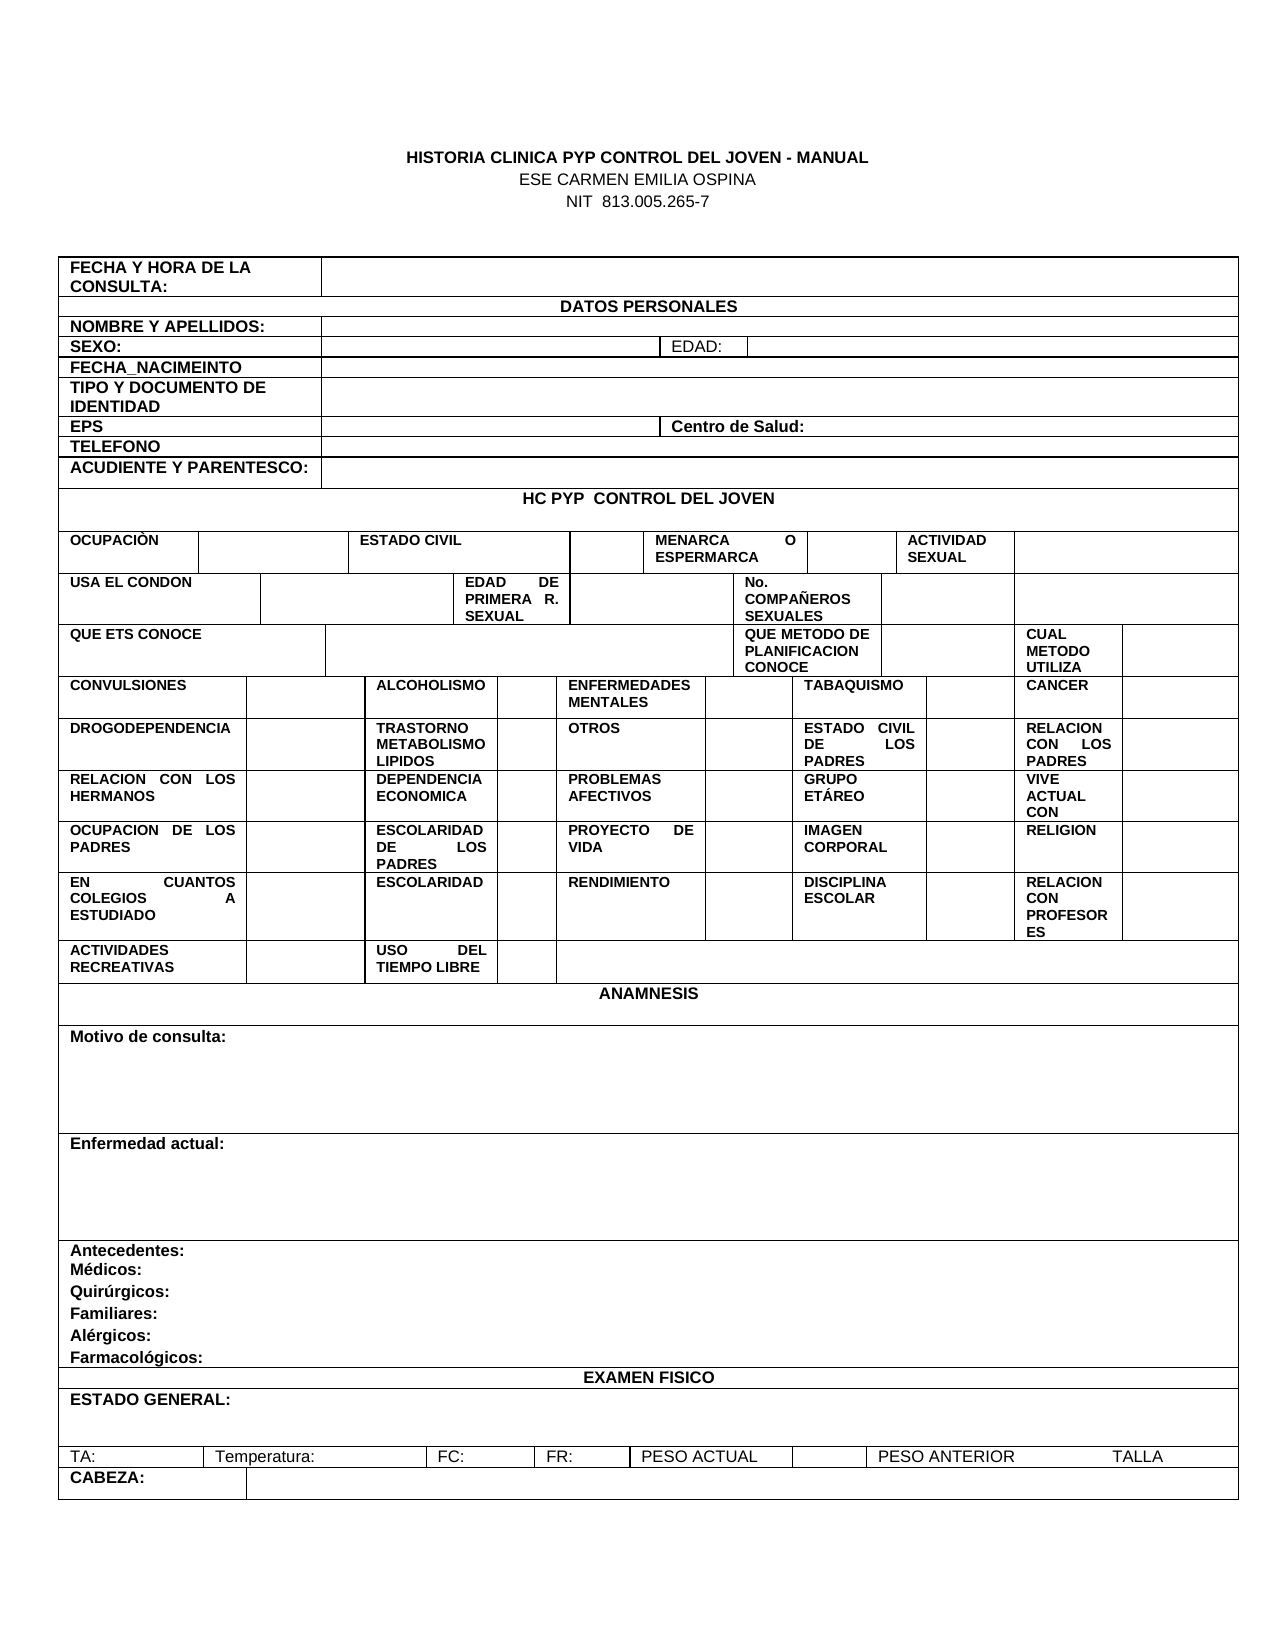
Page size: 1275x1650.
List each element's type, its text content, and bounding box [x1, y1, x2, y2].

table_cell [1123, 873, 1238, 940]
table_cell ESTADO CIVIL [349, 532, 569, 573]
table_cell DATOS PERSONALES [59, 297, 1238, 316]
table_cell USO DEL TIEMPO LIBRE [366, 941, 497, 983]
table_cell [261, 574, 453, 624]
text ESE CARMEN EMILIA OSPINA [177, 169, 1098, 189]
table_cell SEXO: [59, 337, 321, 356]
table_cell ESTADO GENERAL: [59, 1389, 1238, 1446]
table_cell [927, 719, 1014, 769]
table_cell Antecedentes: Médicos: Quirúrgicos: Familiares: Alérgicos: Farmacológicos: [59, 1241, 1238, 1367]
table_cell No. COMPAÑEROS SEXUALES [734, 574, 881, 624]
table_cell [706, 677, 792, 718]
table_cell TA: [59, 1447, 203, 1467]
text NIT 813.005.265-7 [177, 192, 1098, 211]
table_cell QUE METODO DE PLANIFICACION CONOCE [734, 625, 881, 676]
table_cell Motivo de consulta: [59, 1026, 1238, 1132]
table_cell EXAMEN FISICO [59, 1368, 1238, 1388]
table_cell [927, 677, 1014, 718]
table_cell [557, 941, 1238, 983]
table_cell PESO ACTUAL [631, 1447, 792, 1467]
table_cell EDAD DE PRIMERA R. SEXUAL [454, 574, 569, 624]
table_cell [882, 574, 1014, 624]
table_cell EPS [59, 417, 321, 436]
table_cell [882, 625, 1014, 676]
table_cell [706, 822, 792, 872]
table_cell [498, 771, 556, 821]
table_cell ALCOHOLISMO [366, 677, 497, 718]
table_cell [322, 458, 1238, 488]
table_cell [927, 822, 1014, 872]
table_cell ESCOLARIDAD [366, 873, 497, 940]
table_cell [247, 873, 364, 940]
table_cell ESCOLARIDAD DE LOS PADRES [366, 822, 497, 872]
table_cell HC PYP CONTROL DEL JOVEN [59, 489, 1238, 531]
table_cell [927, 771, 1014, 821]
table_cell Centro de Salud: [661, 417, 1238, 436]
table_cell TIPO Y DOCUMENTO DE IDENTIDAD [59, 378, 321, 416]
table_cell VIVE ACTUAL CON [1015, 771, 1122, 821]
table_cell ANAMNESIS [59, 984, 1238, 1025]
table_cell [571, 532, 643, 573]
table_cell Enfermedad actual: [59, 1134, 1238, 1239]
table_cell EN CUANTOS COLEGIOS A ESTUDIADO [59, 873, 246, 940]
table_cell [498, 677, 556, 718]
table_cell ACTIVIDAD SEXUAL [897, 532, 1014, 573]
table_cell GRUPO ETÁREO [793, 771, 926, 821]
table_cell [326, 625, 733, 676]
table_cell [322, 337, 659, 356]
table_cell CABEZA: [59, 1468, 246, 1499]
table_cell CONVULSIONES [59, 677, 246, 718]
table_cell [247, 822, 364, 872]
table_cell [1015, 532, 1238, 573]
table_cell [247, 771, 364, 821]
table_cell [322, 417, 659, 436]
table_cell EDAD: [661, 337, 747, 356]
table_cell PESO ANTERIOR TALLA [867, 1447, 1238, 1467]
table_cell [748, 337, 1238, 356]
table_cell PROYECTO DE VIDA [557, 822, 705, 872]
table_cell ESTADO CIVIL DE LOS PADRES [793, 719, 926, 769]
table_cell TRASTORNO METABOLISMO LIPIDOS [366, 719, 497, 769]
table_cell OCUPACION DE LOS PADRES [59, 822, 246, 872]
table_cell PROBLEMAS AFECTIVOS [557, 771, 705, 821]
table_cell [706, 719, 792, 769]
table_cell TABAQUISMO [793, 677, 926, 718]
table_cell CANCER [1015, 677, 1122, 718]
table_cell USA EL CONDON [59, 574, 260, 624]
table_cell DISCIPLINA ESCOLAR [793, 873, 926, 940]
table_cell FC: [427, 1447, 534, 1467]
table_cell Temperatura: [204, 1447, 426, 1467]
table_cell [1123, 677, 1238, 718]
table_cell FR: [535, 1447, 629, 1467]
table_cell RELACION CON LOS HERMANOS [59, 771, 246, 821]
table_cell [927, 873, 1014, 940]
table_cell ACTIVIDADES RECREATIVAS [59, 941, 246, 983]
text HISTORIA CLINICA PYP CONTROL DEL JOVEN - MANUAL [177, 148, 1098, 167]
table_cell [247, 1468, 1238, 1499]
table_cell OTROS [557, 719, 705, 769]
table_cell [498, 719, 556, 769]
table_cell [498, 941, 556, 983]
table_cell [322, 378, 1238, 416]
table_cell QUE ETS CONOCE [59, 625, 325, 676]
table_cell CUAL METODO UTILIZA [1015, 625, 1122, 676]
table_cell [199, 532, 348, 573]
table_cell RELIGION [1015, 822, 1122, 872]
table_cell [808, 532, 896, 573]
table_cell [498, 873, 556, 940]
table_cell [247, 719, 364, 769]
table_cell [1123, 625, 1238, 676]
table_cell [322, 358, 1238, 377]
table_cell FECHA_NACIMEINTO [59, 358, 321, 377]
table_cell TELEFONO [59, 437, 321, 456]
table_cell [1123, 822, 1238, 872]
table_cell DROGODEPENDENCIA [59, 719, 246, 769]
table_cell [247, 677, 364, 718]
table_cell [322, 317, 1238, 336]
table_cell OCUPACIÒN [59, 532, 198, 573]
table_cell [706, 771, 792, 821]
table_cell [1123, 771, 1238, 821]
table_cell DEPENDENCIA ECONOMICA [366, 771, 497, 821]
table_cell RELACION CON PROFESORES [1015, 873, 1122, 940]
table_header FECHA Y HORA DE LA CONSULTA: [59, 258, 321, 296]
table_cell ACUDIENTE Y PARENTESCO: [59, 458, 321, 488]
table_cell [571, 574, 733, 624]
table_header [322, 258, 1238, 296]
table_cell RELACION CON LOS PADRES [1015, 719, 1122, 769]
table_cell [1015, 574, 1238, 624]
table_cell MENARCA O ESPERMARCA [644, 532, 807, 573]
table_cell NOMBRE Y APELLIDOS: [59, 317, 321, 336]
table_cell [1123, 719, 1238, 769]
table_cell ENFERMEDADES MENTALES [557, 677, 705, 718]
table_cell [498, 822, 556, 872]
table_cell [706, 873, 792, 940]
table_cell [247, 941, 364, 983]
table_cell [793, 1447, 866, 1467]
table_cell RENDIMIENTO [557, 873, 705, 940]
table_cell IMAGEN CORPORAL [793, 822, 926, 872]
table_cell [322, 437, 1238, 456]
